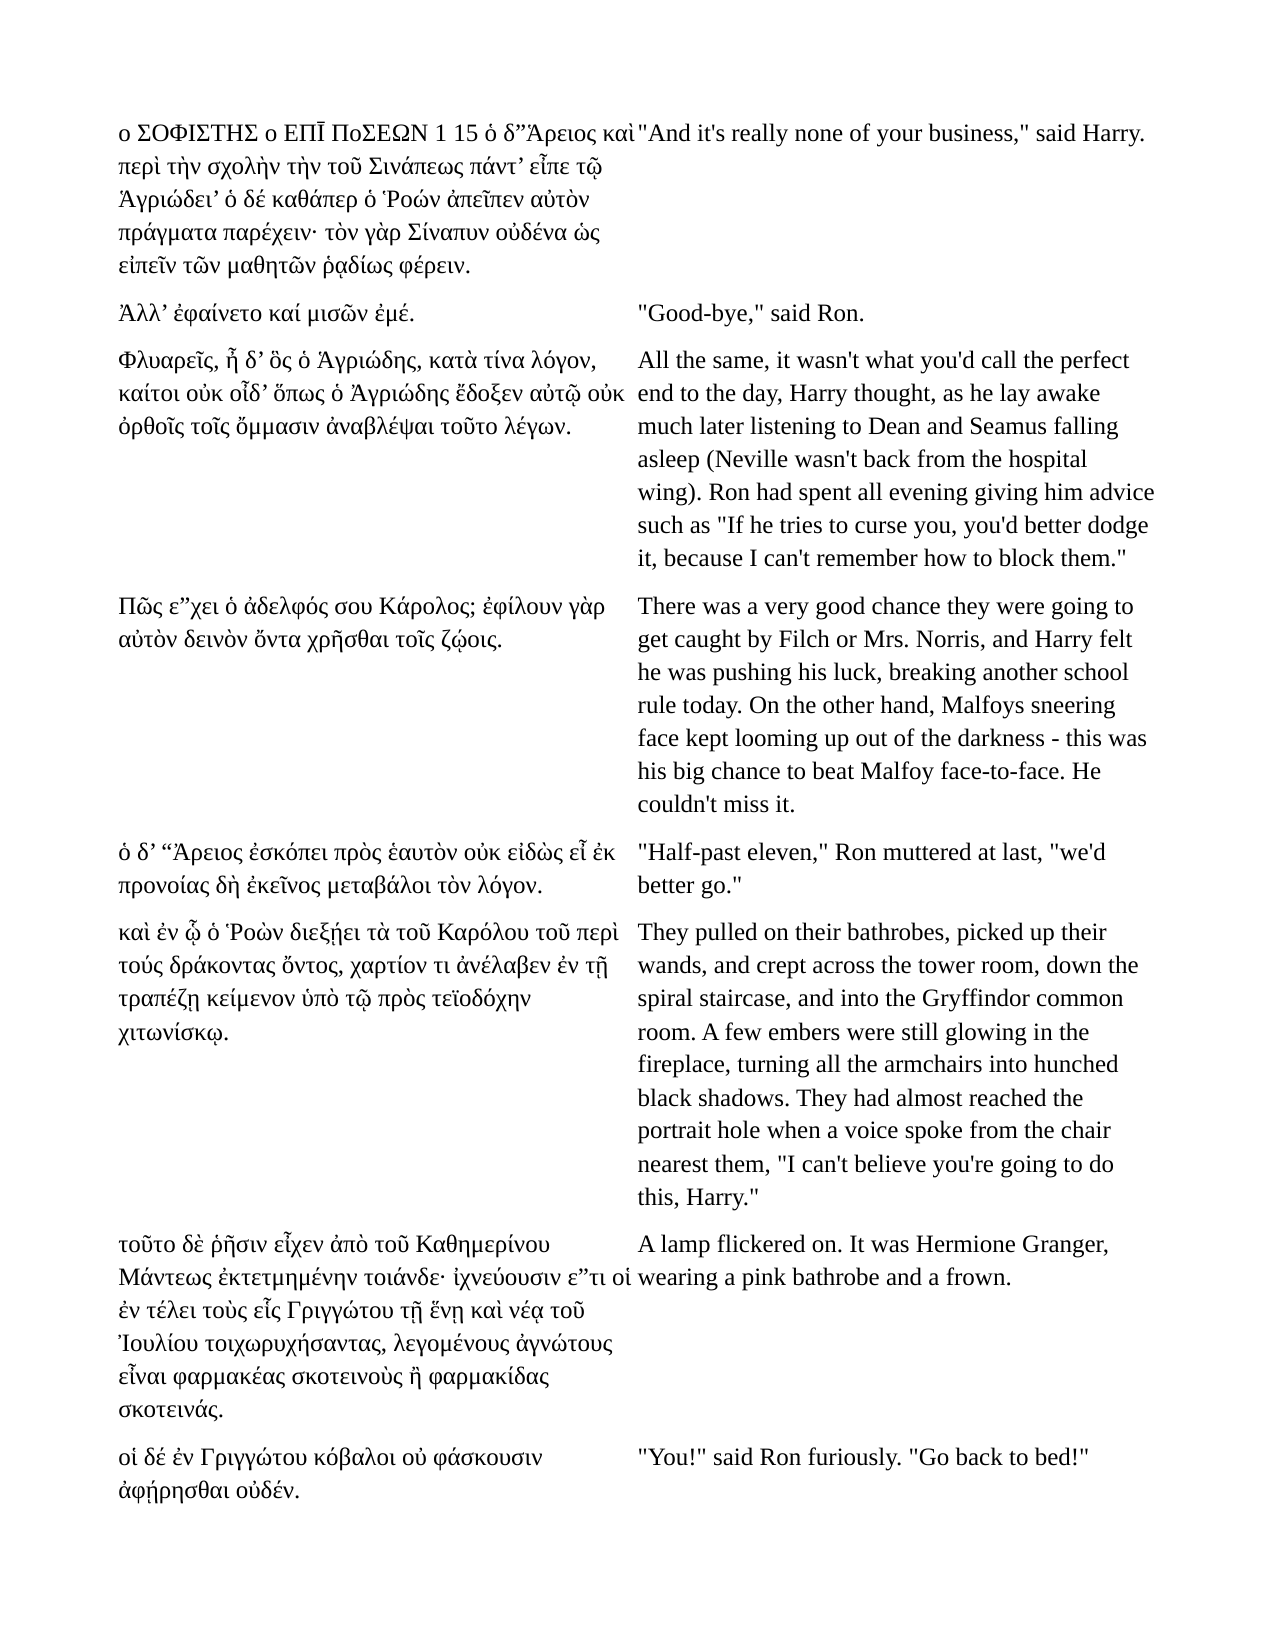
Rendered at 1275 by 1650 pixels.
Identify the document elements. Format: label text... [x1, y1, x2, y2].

table_cell A lamp flickered on. It was Hermione Granger, wearing a pink bathrobe and a frown. [638, 1229, 1157, 1442]
table_cell "You!" said Ron furiously. "Go back to bed!" [638, 1442, 1157, 1523]
table_cell ο ΣΟΦΙΣΤΗΣ ο ΕΠῙ ΠοΣΕΩΝ 1 15 ὁ δ”Ἁρειος καὶ περὶ τὴν σχολὴν τὴν τοῦ Σινάπεως πάντ’ εἶπε τῷ Ἁγριώδει’ ὁ δέ καθάπερ ὁ Ῥοών ἀπεῖπεν αὐτὸν πράγματα παρέχειν· τὸν γὰρ Σίναπυν οὐδένα ὡς εἰπεῖν τῶν μαθητῶν ῥᾳδίως φέρειν. [118, 118, 637, 298]
table_cell ὁ δ’ “Ἀρειος ἐσκόπει πρὸς ἑαυτὸν οὐκ εἰδὼς εἶ ἐκ προνοίας δὴ ἐκεῖνος μεταβάλοι τὸν λόγον. [118, 837, 637, 917]
table_cell καὶ ἐν ᾧ ὁ Ῥοὼν διεξῄει τὰ τοῦ Καρόλου τοῦ περὶ τούς δράκοντας ὄντος, χαρτίον τι ἀνέλαβεν ἐν τῇ τραπέζῃ κείμενον ὑπὸ τῷ πρὸς τεϊοδόχην χιτωνίσκῳ. [118, 918, 637, 1229]
table_cell There was a very good chance they were going to get caught by Filch or Mrs. Norris, and Harry felt he was pushing his luck, breaking another school rule today. On the other hand, Malfoys sneering face kept looming up out of the darkness - this was his big chance to beat Malfoy face-to-face. He couldn't miss it. [638, 591, 1157, 837]
table_cell They pulled on their bathrobes, picked up their wands, and crept across the tower room, down the spiral staircase, and into the Gryffindor common room. A few embers were still glowing in the fireplace, turning all the armchairs into hunched black shadows. They had almost reached the portrait hole when a voice spoke from the chair nearest them, "I can't believe you're going to do this, Harry." [638, 918, 1157, 1229]
table_cell Φλυαρεῖς, ἦ δ’ ὃς ὁ Ἁγριώδης, κατὰ τίνα λόγον, καίτοι οὐκ οἶδ’ ὅπως ὁ Ἀγριώδης ἔδοξεν αὐτῷ οὐκ ὀρθοῖς τοῖς ὄμμασιν ἀναβλέψαι τοῦτο λέγων. [118, 345, 637, 591]
table_cell All the same, it wasn't what you'd call the perfect end to the day, Harry thought, as he lay awake much later listening to Dean and Seamus falling asleep (Neville wasn't back from the hospital wing). Ron had spent all evening giving him advice such as "If he tries to curse you, you'd better dodge it, because I can't remember how to block them." [638, 345, 1157, 591]
table_cell τοῦτο δὲ ῥῆσιν εἶχεν ἀπὸ τοῦ Καθημερίνου Μάντεως ἐκτετμημένην τοιάνδε· ἰχνεύουσιν ε”τι οἱ ἐν τέλει τοὺς εἷς Γριγγώτου τῇ ἕνῃ καὶ νέᾳ τοῦ Ἰουλίου τοιχωρυχήσαντας, λεγομένους ἀγνώτους εἶναι φαρμακέας σκοτεινοὺς ἢ φαρμακίδας σκοτεινάς. [118, 1229, 637, 1442]
table_cell Ἀλλ’ ἐφαίνετο καί μισῶν ἐμέ. [118, 298, 637, 345]
table_cell "And it's really none of your business," said Harry. [638, 118, 1157, 298]
table_cell οἱ δέ ἐν Γριγγώτου κόβαλοι οὐ φάσκουσιν ἀφῄρησθαι οὐδέν. [118, 1442, 637, 1523]
table_cell Πῶς ε”χει ὁ ἀδελφός σου Κάρολος; ἐφίλουν γὰρ αὐτὸν δεινὸν ὄντα χρῆσθαι τοῖς ζῴοις. [118, 591, 637, 837]
table_cell "Good-bye," said Ron. [638, 298, 1157, 345]
table_cell "Half-past eleven," Ron muttered at last, "we'd better go." [638, 837, 1157, 917]
